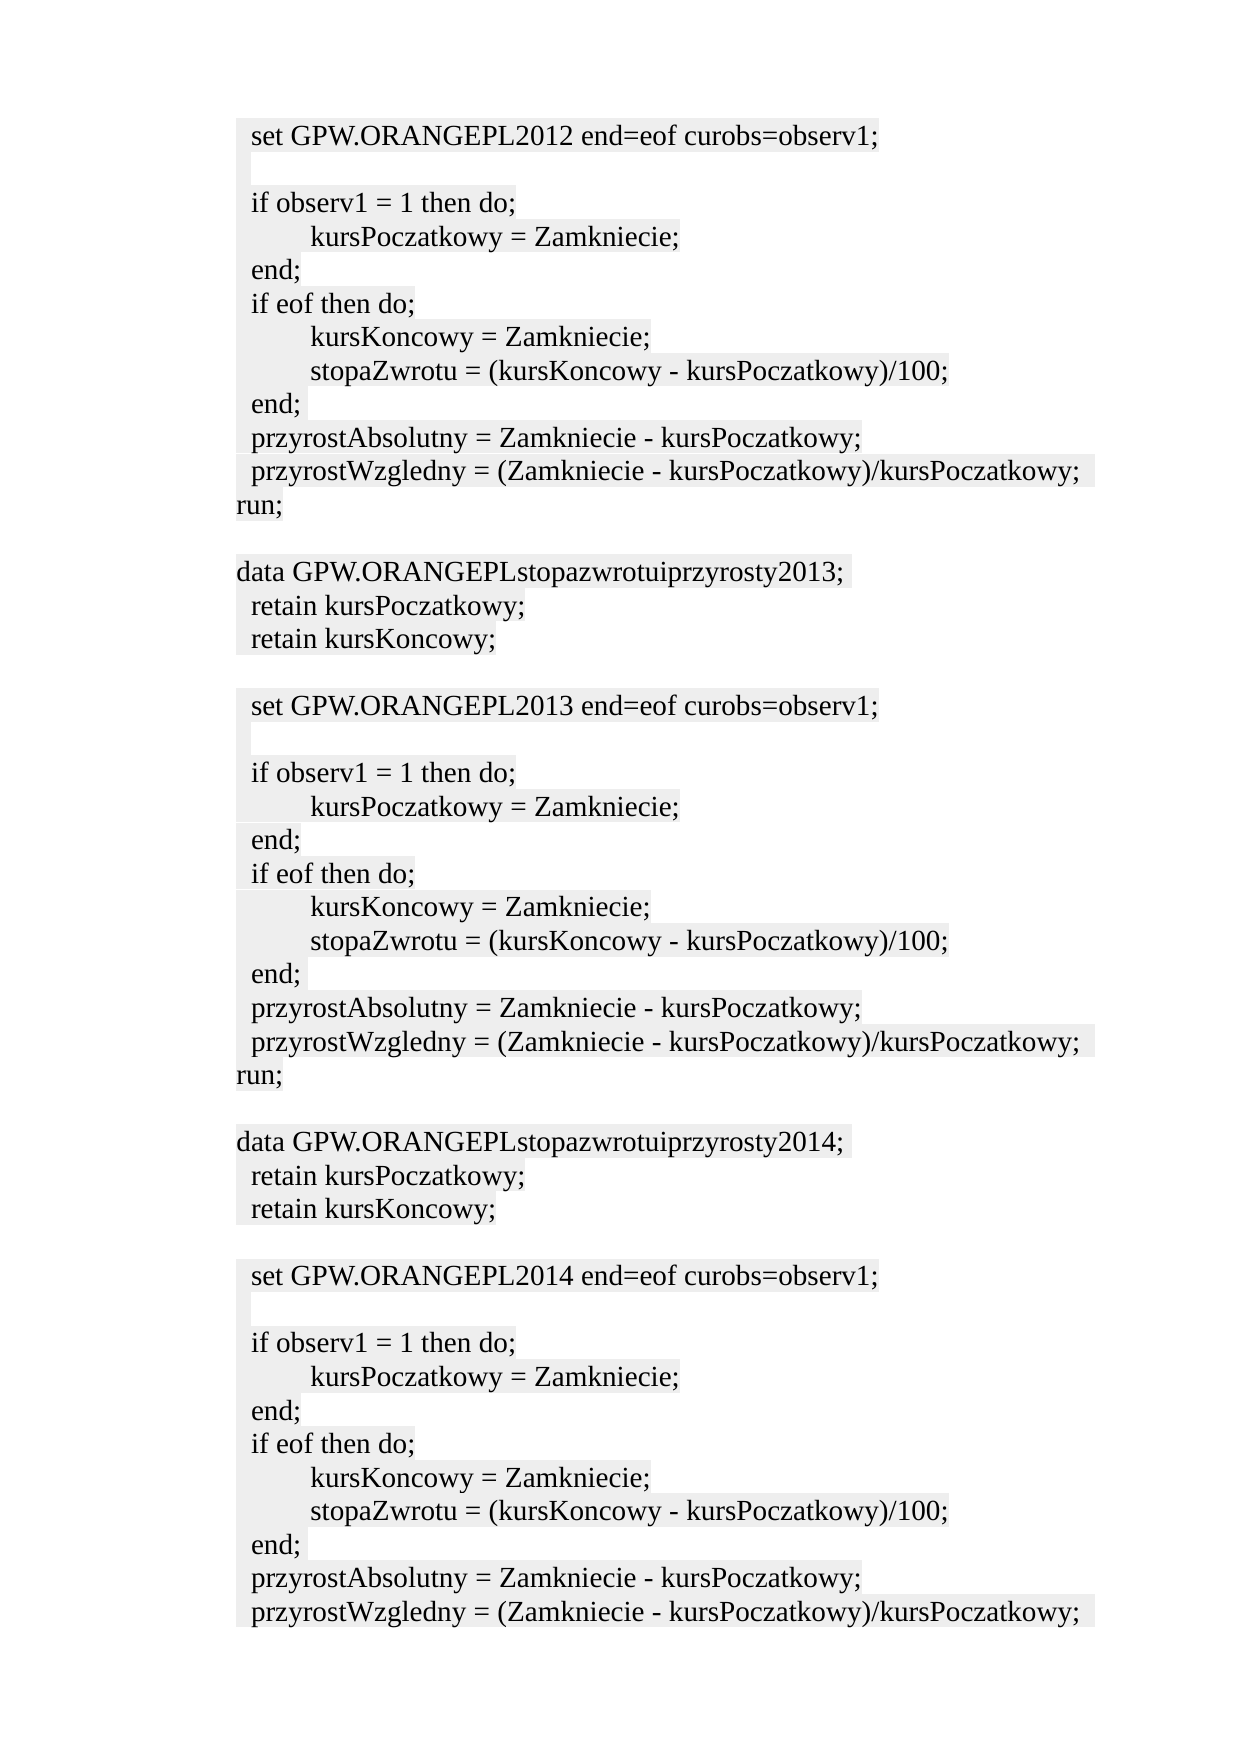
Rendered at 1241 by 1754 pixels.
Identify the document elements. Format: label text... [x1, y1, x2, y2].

text retain kursKoncowy; [496, 621, 1122, 655]
text run; [283, 487, 1122, 521]
text przyrostAbsolutny = Zamkniecie - kursPoczatkowy; [862, 1560, 1122, 1594]
text przyrostWzgledny = (Zamkniecie - kursPoczatkowy)/kursPoczatkowy; [236, 453, 1122, 487]
text stopaZwrotu = (kursKoncowy - kursPoczatkowy)/100; [949, 923, 1122, 957]
text set GPW.ORANGEPL2013 end=eof curobs=observ1; [879, 688, 1122, 722]
text end; [308, 386, 1122, 420]
text if observ1 = 1 then do; [516, 755, 1122, 789]
text stopaZwrotu = (kursKoncowy - kursPoczatkowy)/100; [949, 1493, 1122, 1527]
text retain kursKoncowy; [496, 1191, 1122, 1225]
text kursPoczatkowy = Zamkniecie; [680, 789, 1122, 822]
text retain kursPoczatkowy; [525, 1158, 1122, 1191]
text kursPoczatkowy = Zamkniecie; [680, 219, 1122, 252]
text end; [236, 822, 1122, 856]
text retain kursPoczatkowy; [525, 588, 1122, 621]
text kursKoncowy = Zamkniecie; [651, 319, 1122, 353]
text run; [283, 1057, 1122, 1091]
text end; [308, 1527, 1122, 1560]
text set GPW.ORANGEPL2012 end=eof curobs=observ1; [879, 118, 1122, 152]
text if eof then do; [415, 286, 1122, 319]
text if eof then do; [415, 856, 1122, 889]
text end; [308, 957, 1122, 990]
text kursKoncowy = Zamkniecie; [236, 889, 1122, 923]
text data GPW.ORANGEPLstopazwrotuiprzyrosty2013; [852, 554, 1122, 588]
text if eof then do; [415, 1426, 1122, 1460]
text if observ1 = 1 then do; [516, 185, 1122, 219]
text data GPW.ORANGEPLstopazwrotuiprzyrosty2014; [852, 1124, 1122, 1158]
text przyrostAbsolutny = Zamkniecie - kursPoczatkowy; [862, 990, 1122, 1024]
text kursPoczatkowy = Zamkniecie; [680, 1359, 1122, 1393]
text kursKoncowy = Zamkniecie; [651, 1460, 1122, 1493]
text end; [301, 1393, 1122, 1426]
text stopaZwrotu = (kursKoncowy - kursPoczatkowy)/100; [949, 353, 1122, 386]
text if observ1 = 1 then do; [516, 1326, 1122, 1359]
text set GPW.ORANGEPL2014 end=eof curobs=observ1; [236, 1258, 1122, 1292]
text przyrostAbsolutny = Zamkniecie - kursPoczatkowy; [862, 420, 1122, 453]
text end; [301, 252, 1122, 286]
